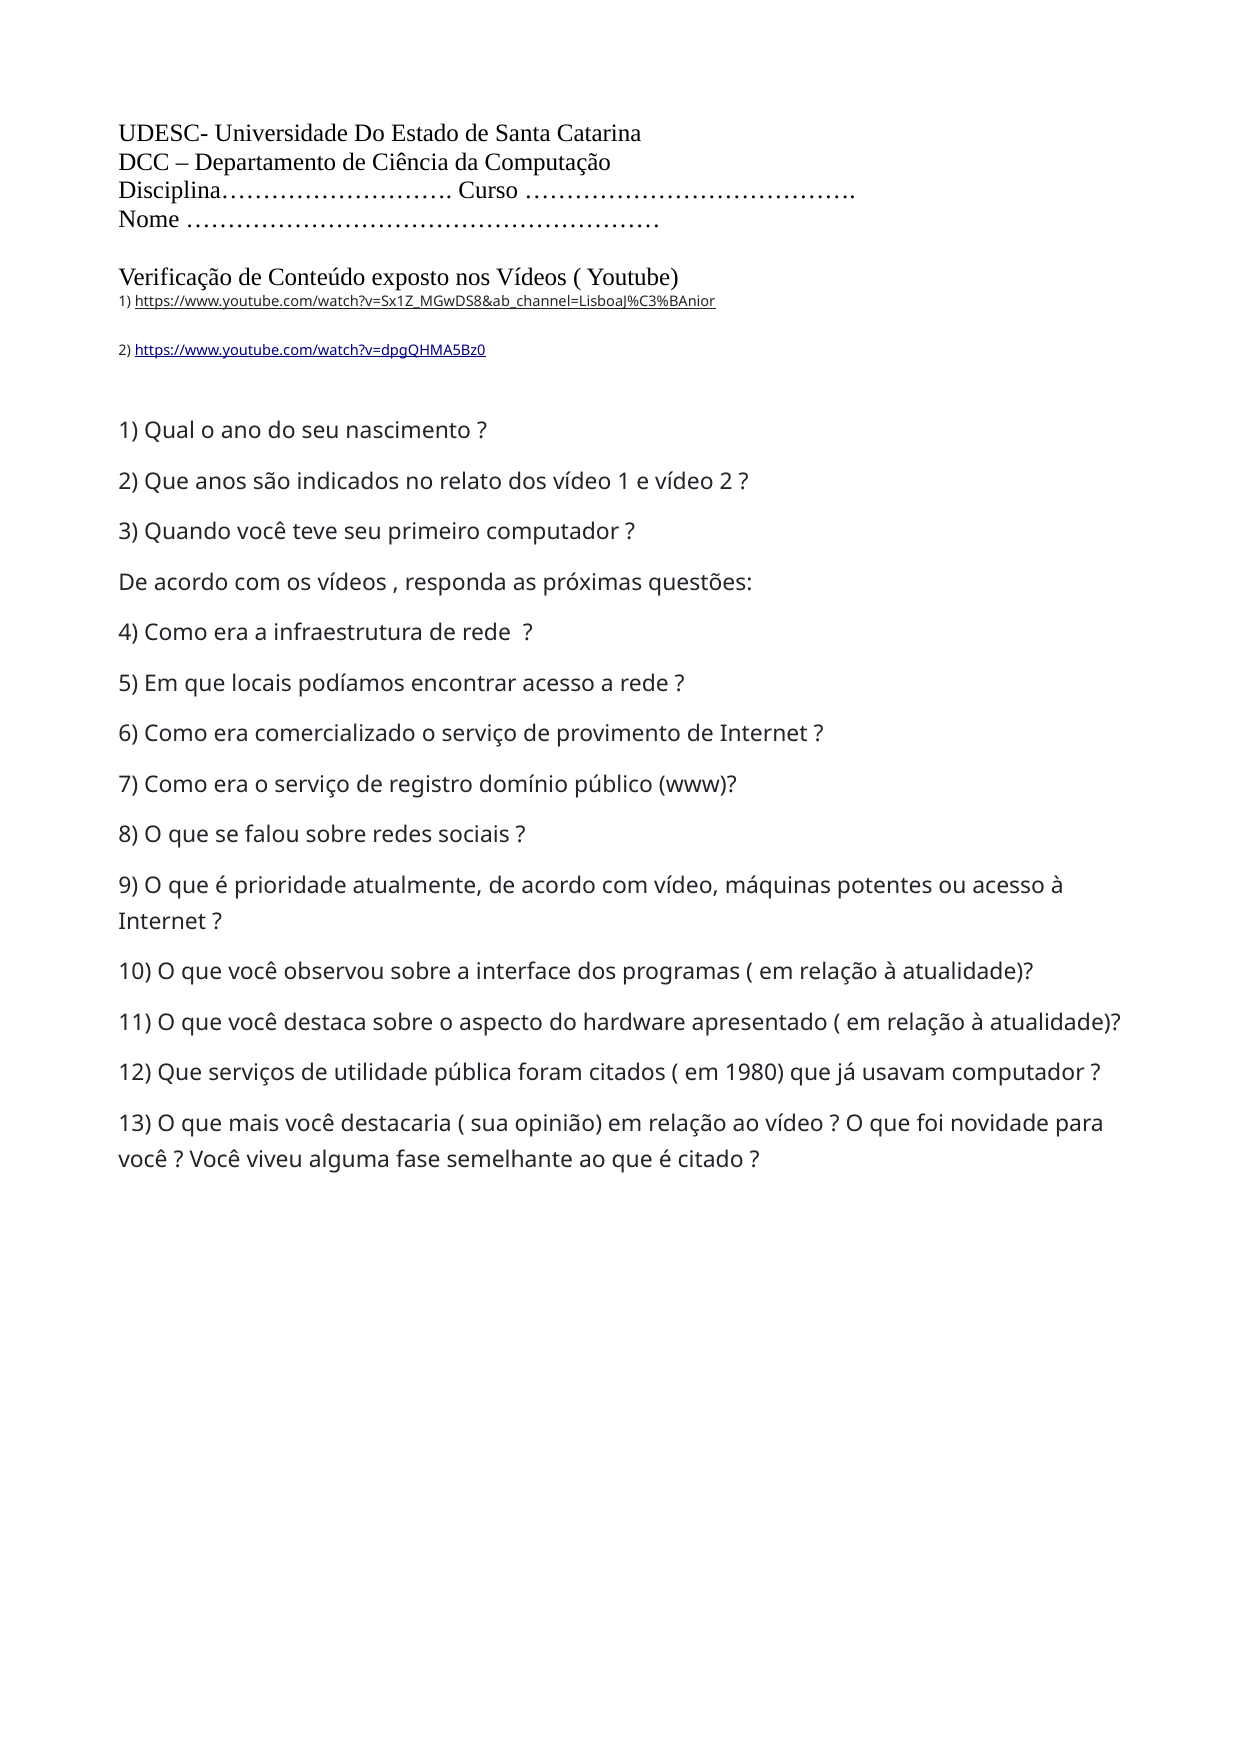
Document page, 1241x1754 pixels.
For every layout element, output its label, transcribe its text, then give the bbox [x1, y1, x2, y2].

text 11) O que você destaca sobre o aspecto do hardware apresentado ( em relação à atualidade)? [118, 1006, 1122, 1037]
text Verificação de Conteúdo exposto nos Vídeos ( Youtube) [118, 262, 1122, 291]
text 1) Qual o ano do seu nascimento ? [118, 414, 1122, 445]
text DCC – Departamento de Ciência da Computação [118, 147, 1122, 176]
text 9) O que é prioridade atualmente, de acordo com vídeo, máquinas potentes ou acesso à Internet ? [118, 869, 1122, 936]
text 7) Como era o serviço de registro domínio público (www)? [118, 768, 1122, 799]
text Disciplina………………………. Curso …………………………………. [118, 176, 1122, 204]
text 13) O que mais você destacaria ( sua opinião) em relação ao vídeo ? O que foi novidade para você ? Você viveu alguma fase semelhante ao que é citado ? [118, 1107, 1122, 1174]
text 8) O que se falou sobre redes sociais ? [118, 818, 1122, 849]
text 4) Como era a infraestrutura de rede ? [118, 616, 1122, 647]
text 12) Que serviços de utilidade pública foram citados ( em 1980) que já usavam computador ? [118, 1056, 1122, 1087]
text 2) https://www.youtube.com/watch?v=dpgQHMA5Bz0 [118, 339, 1122, 359]
text 3) Quando você teve seu primeiro computador ? [118, 515, 1122, 546]
text De acordo com os vídeos , responda as próximas questões: [118, 566, 1122, 597]
text 6) Como era comercializado o serviço de provimento de Internet ? [118, 717, 1122, 748]
text 1) https://www.youtube.com/watch?v=Sx1Z_MGwDS8&ab_channel=LisboaJ%C3%BAnior [118, 291, 1122, 311]
text 5) Em que locais podíamos encontrar acesso a rede ? [118, 667, 1122, 698]
text 2) Que anos são indicados no relato dos vídeo 1 e vídeo 2 ? [118, 464, 1122, 496]
text Nome ………………………………………………… [118, 204, 1122, 233]
text 10) O que você observou sobre a interface dos programas ( em relação à atualidade)? [118, 955, 1122, 986]
text UDESC- Universidade Do Estado de Santa Catarina [118, 118, 1122, 147]
